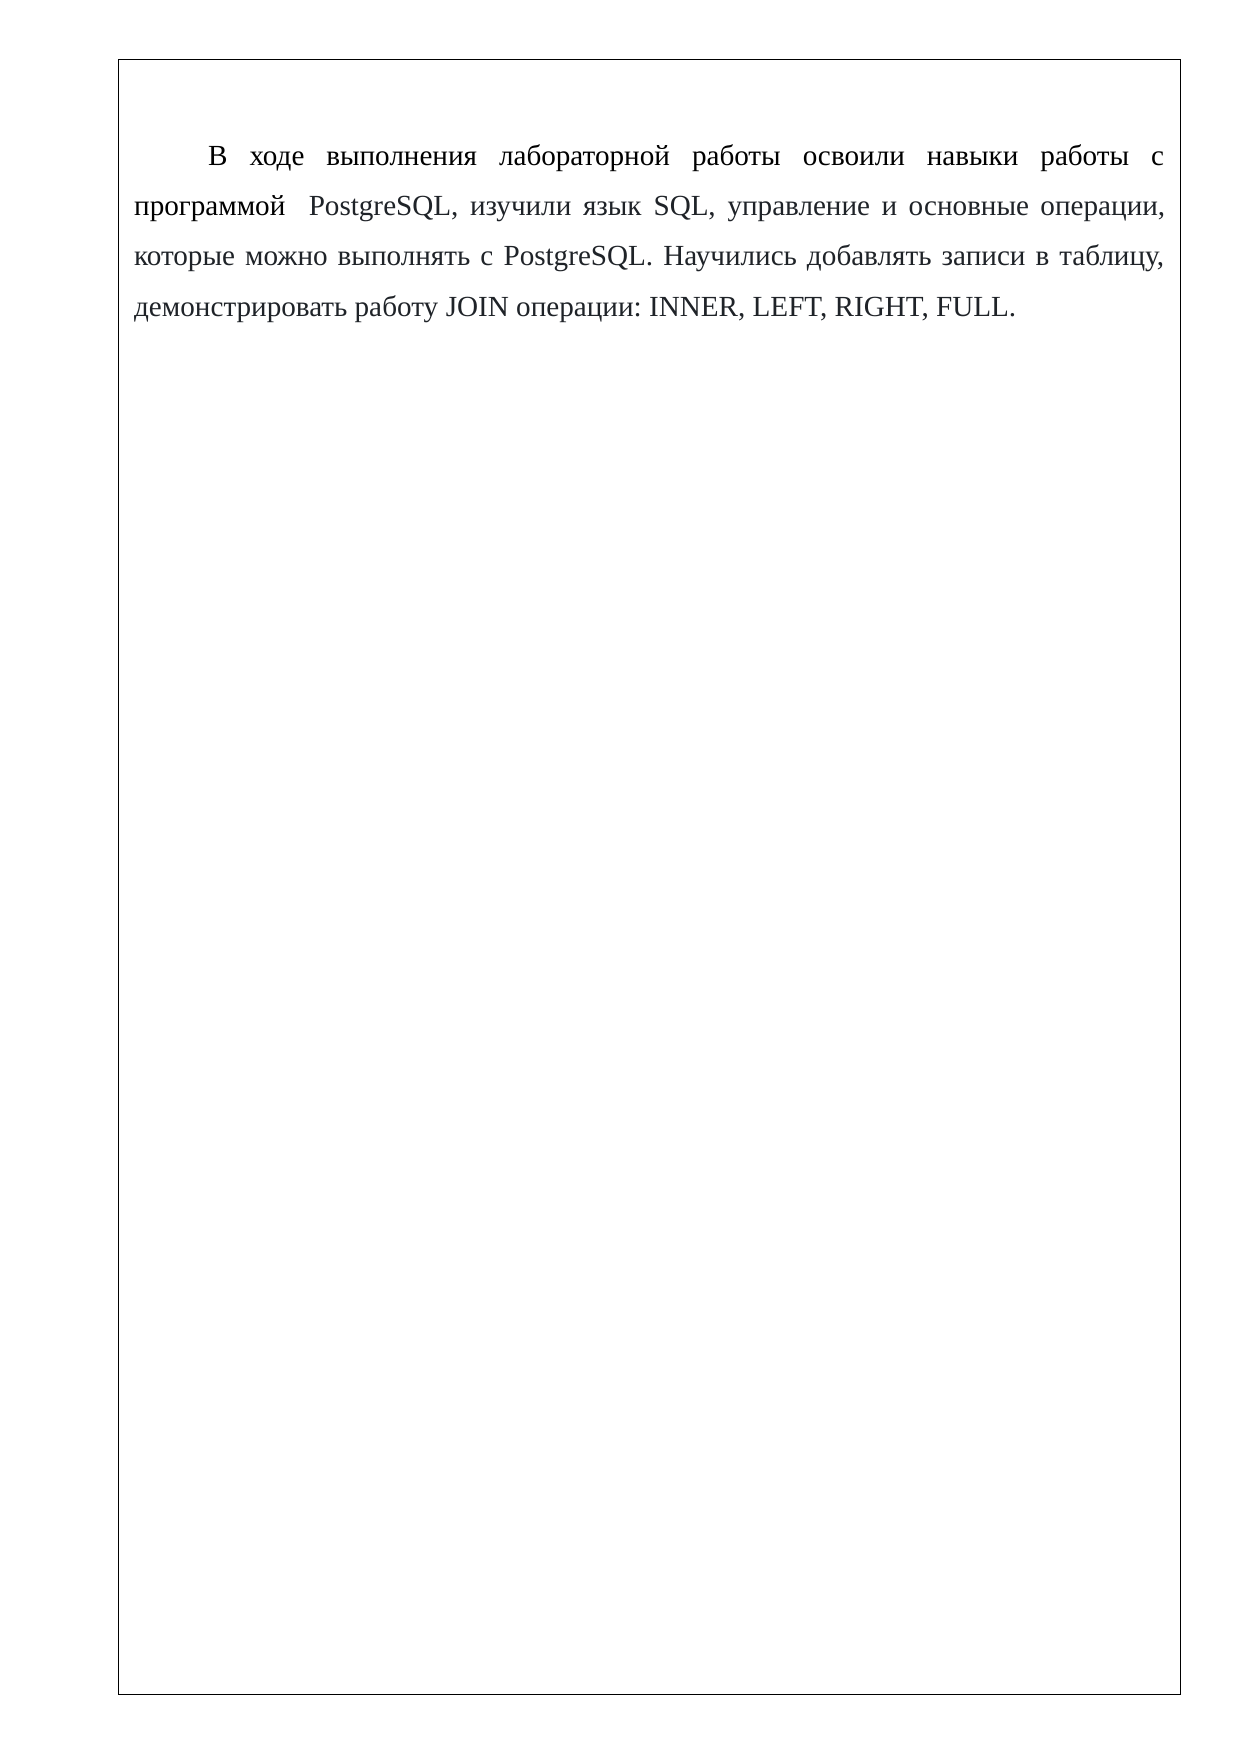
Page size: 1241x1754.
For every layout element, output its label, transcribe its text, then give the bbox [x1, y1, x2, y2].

text В ходе выполнения лабораторной работы освоили навыки работы с программой PostgreSQL, изучили язык SQL, управление и основные операции, которые можно выполнять с PostgreSQL. Научились добавлять записи в таблицу, демонстрировать работу JOIN операции: INNER, LEFT, RIGHT, FULL. [134, 138, 1165, 322]
